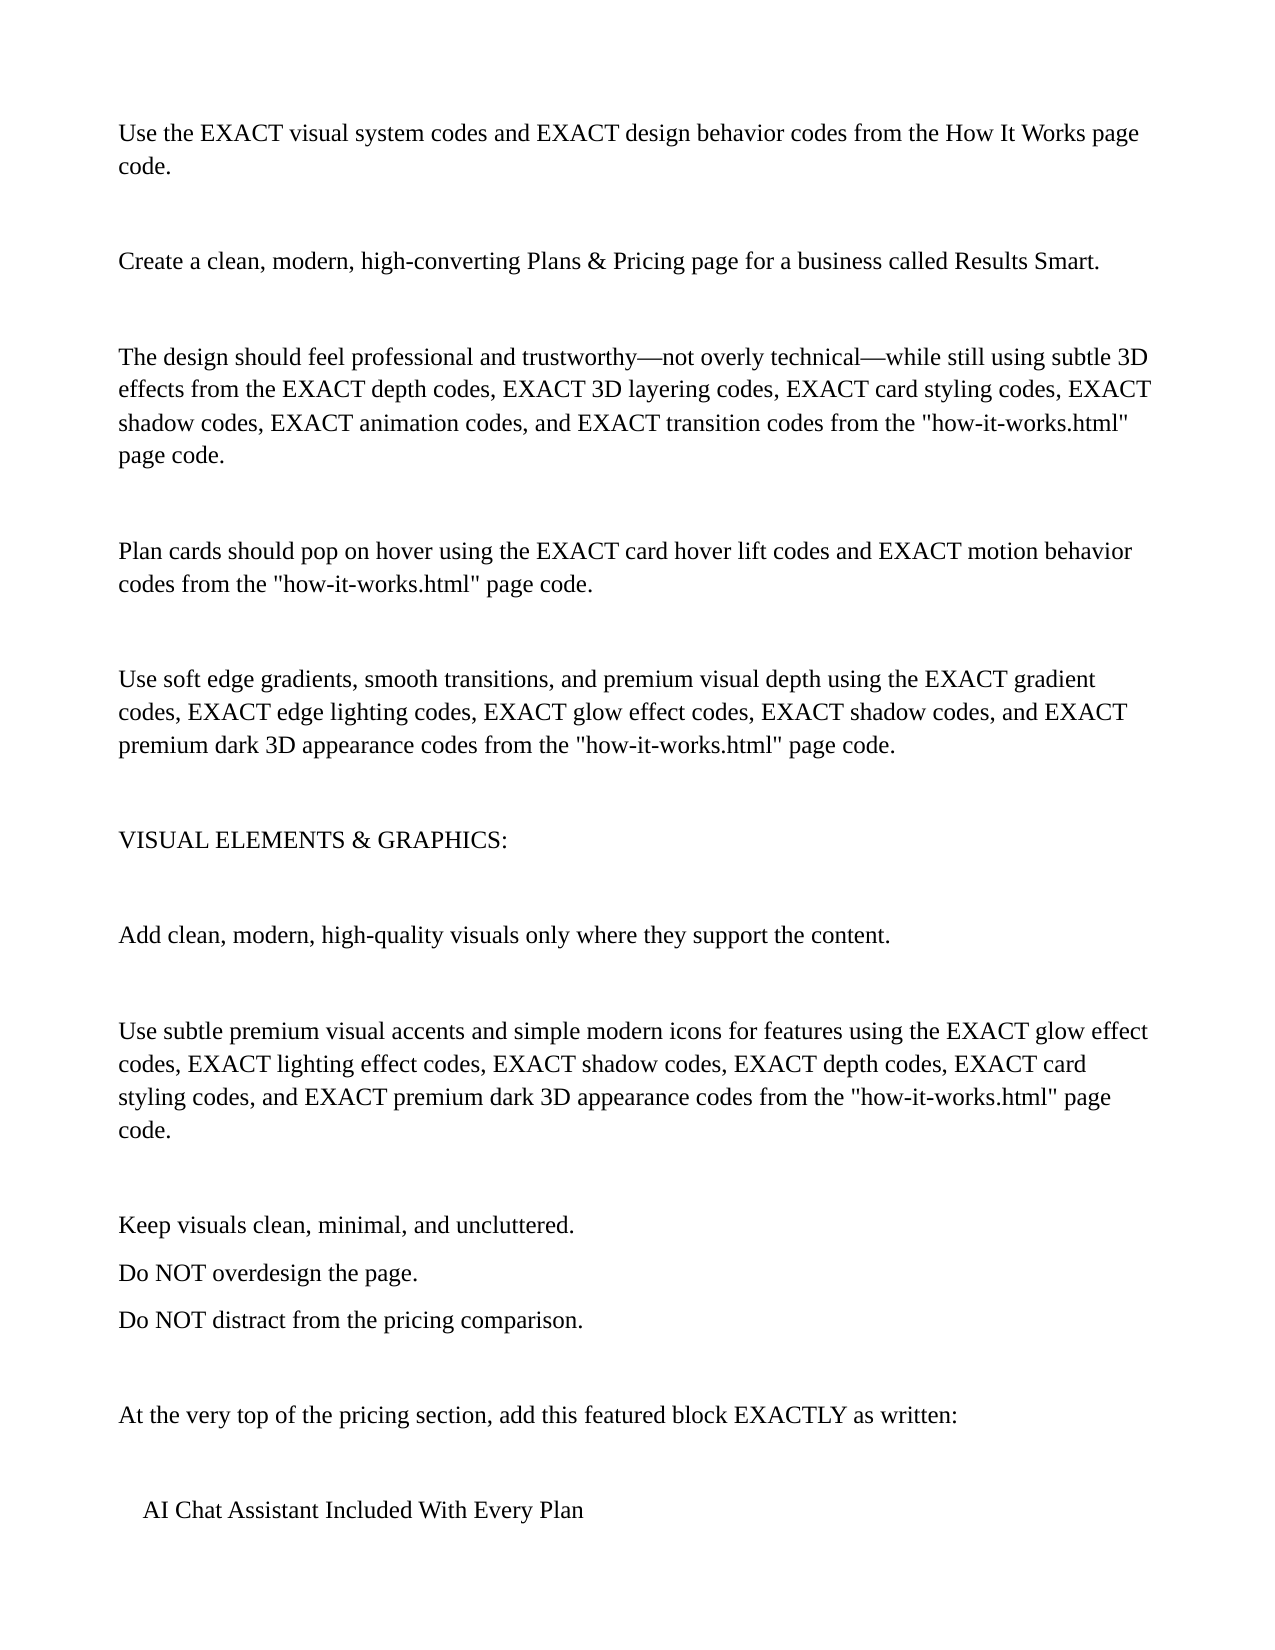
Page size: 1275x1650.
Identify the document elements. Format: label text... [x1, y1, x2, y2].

text Plan cards should pop on hover using the EXACT card hover lift codes and EXACT motion behavior codes from the "how-it-works.html" page code. [118, 536, 1157, 598]
text VISUAL ELEMENTS & GRAPHICS: [118, 825, 1157, 854]
text Keep visuals clean, minimal, and uncluttered. [118, 1210, 1157, 1239]
text Do NOT overdesign the page. [118, 1258, 1157, 1286]
text 💬 AI Chat Assistant Included With Every Plan [118, 1496, 1157, 1524]
text Use the EXACT visual system codes and EXACT design behavior codes from the How It Works page code. [118, 118, 1157, 180]
text Use soft edge gradients, smooth transitions, and premium visual depth using the EXACT gradient codes, EXACT edge lighting codes, EXACT glow effect codes, EXACT shadow codes, and EXACT premium dark 3D appearance codes from the "how-it-works.html" page code. [118, 664, 1157, 759]
text Do NOT distract from the pricing comparison. [118, 1305, 1157, 1334]
text Add clean, modern, high-quality visuals only where they support the content. [118, 921, 1157, 949]
text Create a clean, modern, high-converting Plans & Pricing page for a business called Results Smart. [118, 246, 1157, 275]
text The design should feel professional and trustworthy—not overly technical—while still using subtle 3D effects from the EXACT depth codes, EXACT 3D layering codes, EXACT card styling codes, EXACT shadow codes, EXACT animation codes, and EXACT transition codes from the "how-it-works.html" page code. [118, 342, 1157, 469]
text Use subtle premium visual accents and simple modern icons for features using the EXACT glow effect codes, EXACT lighting effect codes, EXACT shadow codes, EXACT depth codes, EXACT card styling codes, and EXACT premium dark 3D appearance codes from the "how-it-works.html" page code. [118, 1016, 1157, 1143]
text At the very top of the pricing section, add this featured block EXACTLY as written: [118, 1400, 1157, 1429]
